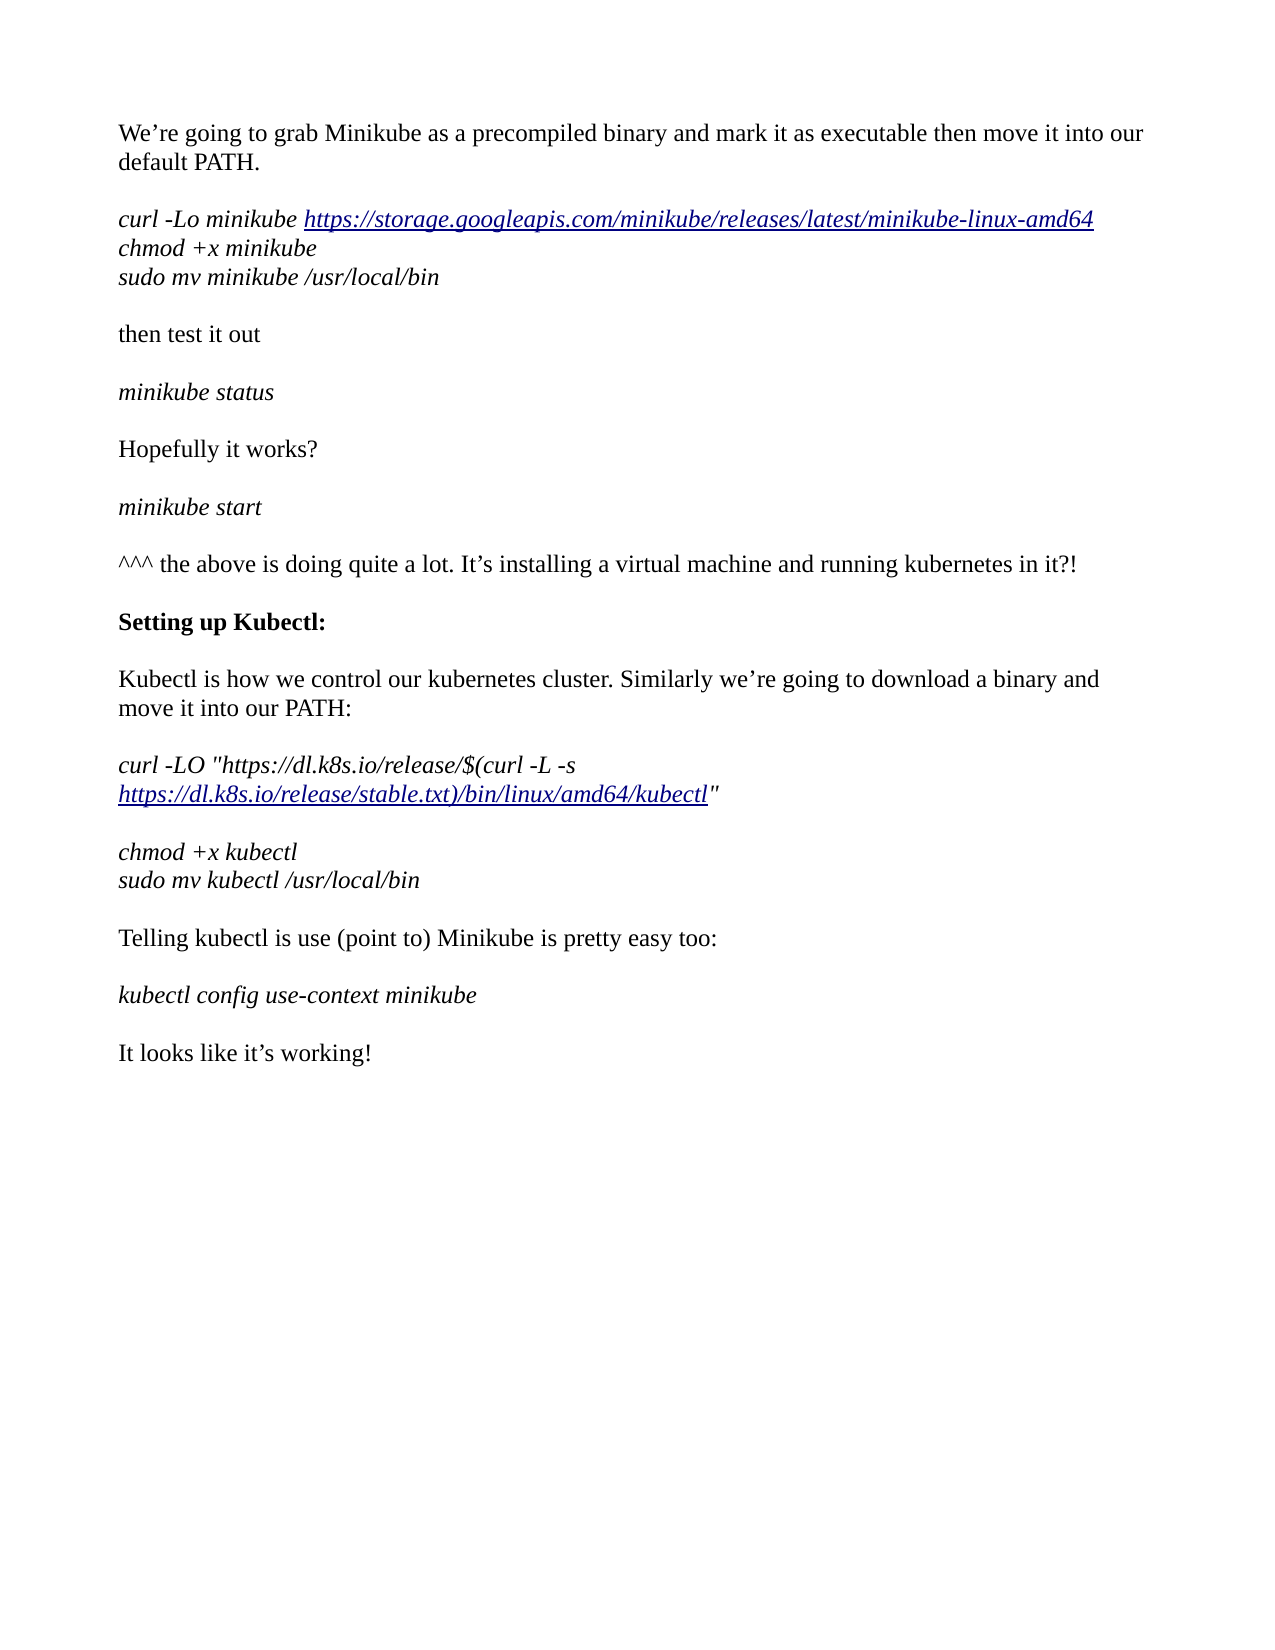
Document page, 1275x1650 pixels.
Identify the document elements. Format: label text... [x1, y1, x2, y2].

text chmod +x kubectl [118, 837, 1157, 866]
text curl -LO "https://dl.k8s.io/release/$(curl -L -s https://dl.k8s.io/release/stable.txt)/bin/linux/amd64/kubectl" [118, 751, 1157, 808]
text It looks like it’s working! [118, 1038, 1157, 1067]
text minikube status [118, 377, 1157, 406]
text Hopefully it works? [118, 434, 1157, 463]
text ^^^ the above is doing quite a lot. It’s installing a virtual machine and running kubernetes in it?! [118, 549, 1157, 578]
text Kubectl is how we control our kubernetes cluster. Similarly we’re going to download a binary and move it into our PATH: [118, 664, 1157, 722]
text sudo mv minikube /usr/local/bin [118, 262, 1157, 291]
text minikube start [118, 492, 1157, 521]
text Setting up Kubectl: [118, 607, 1157, 636]
text curl -Lo minikube https://storage.googleapis.com/minikube/releases/latest/minikube-linux-amd64 [118, 204, 1157, 233]
text kubectl config use-context minikube [118, 981, 1157, 1009]
text Telling kubectl is use (point to) Minikube is pretty easy too: [118, 923, 1157, 952]
text We’re going to grab Minikube as a precompiled binary and mark it as executable then move it into our default PATH. [118, 118, 1157, 176]
text then test it out [118, 319, 1157, 348]
text sudo mv kubectl /usr/local/bin [118, 866, 1157, 894]
text chmod +x minikube [118, 233, 1157, 262]
